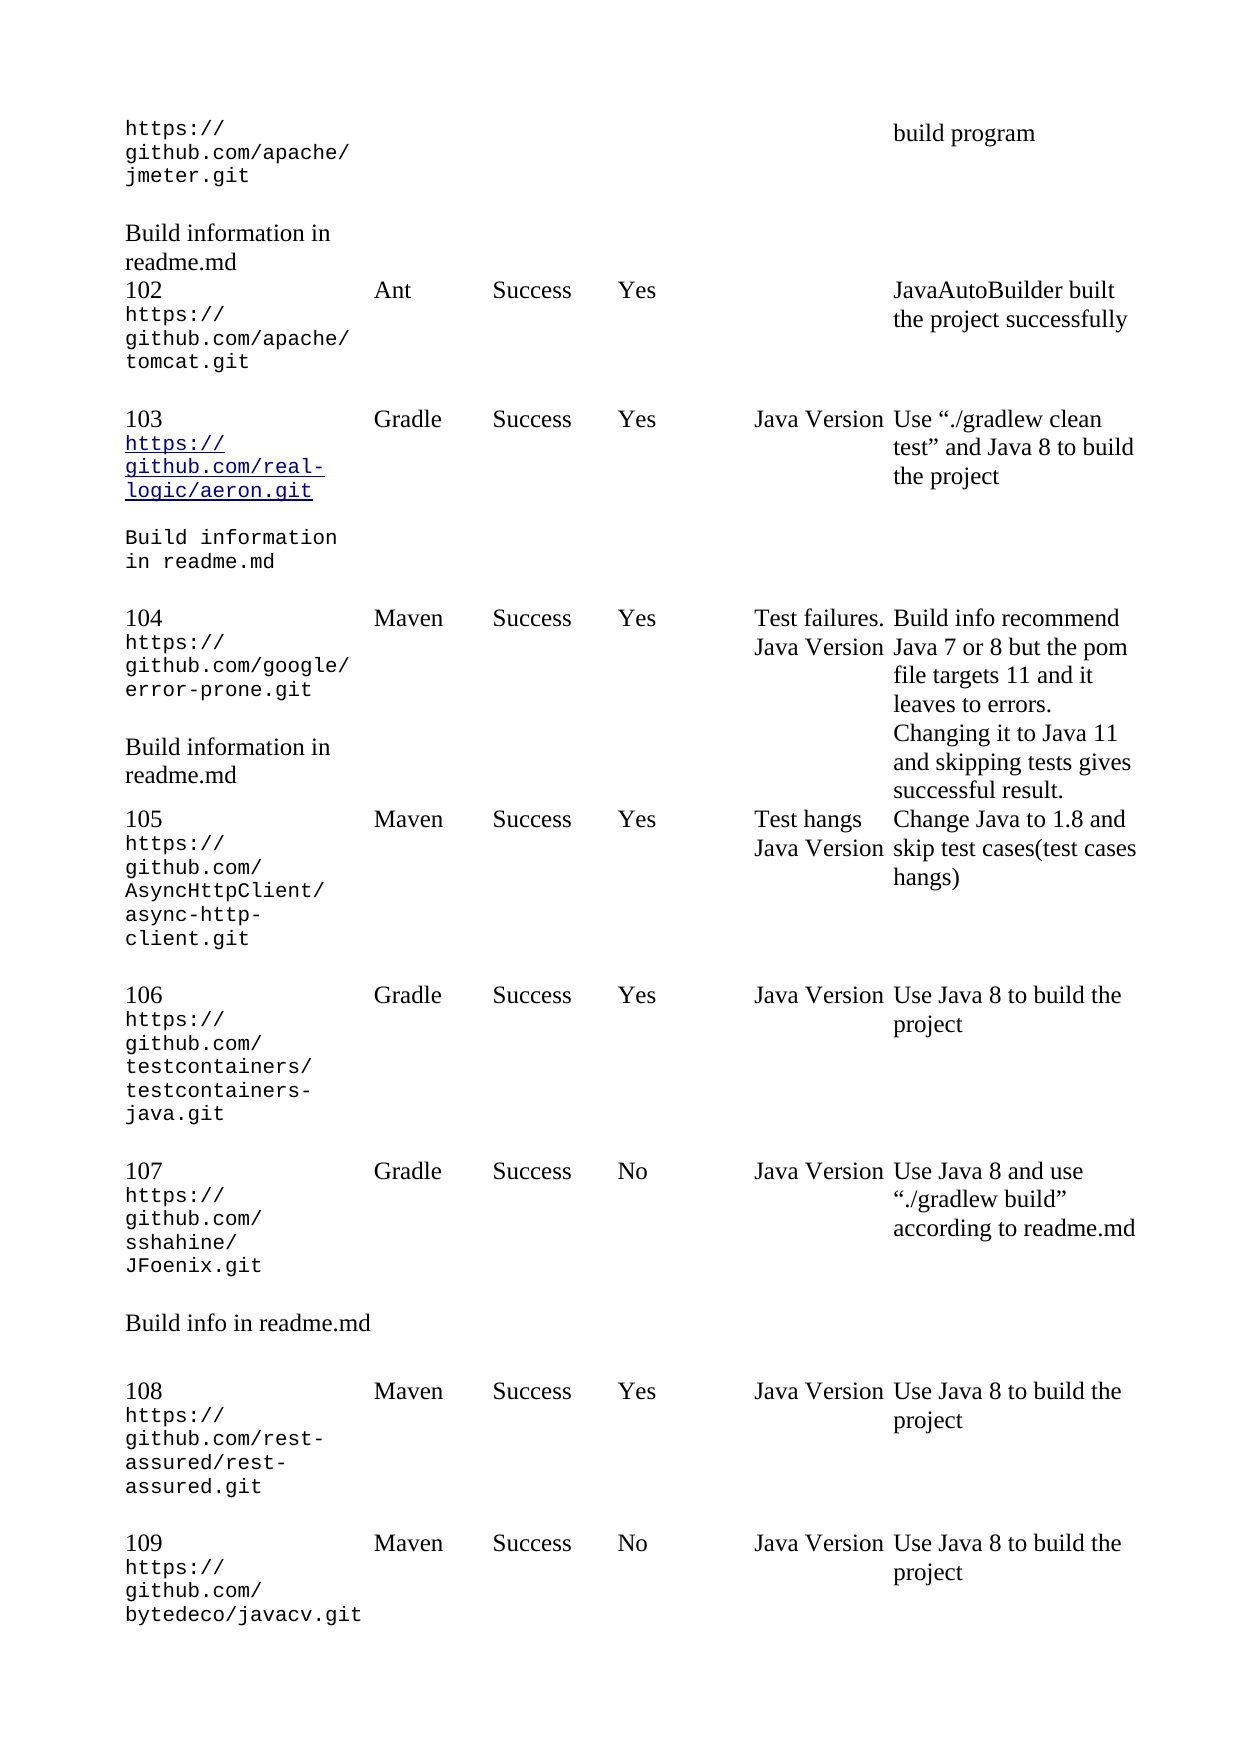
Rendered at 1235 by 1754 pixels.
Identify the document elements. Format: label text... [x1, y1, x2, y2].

table_cell Use Java 8 to build the project [893, 1376, 1145, 1528]
table_cell 104 https://github.com/google/error-prone.git Build information in readme.md [125, 603, 374, 804]
table_cell JavaAutoBuilder built the project successfully [893, 275, 1145, 404]
table_cell Yes [617, 603, 754, 804]
table_cell Maven [374, 1528, 492, 1628]
table_cell 105 https://github.com/AsyncHttpClient/async-http-client.git [125, 804, 374, 980]
table_cell Change Java to 1.8 and skip test cases(test cases hangs) [893, 804, 1145, 980]
table_cell Use Java 8 and use “./gradlew build” according to readme.md [893, 1156, 1145, 1376]
table_cell Success [493, 404, 617, 603]
table_cell No [617, 1156, 754, 1376]
table_cell Test hangs Java Version [754, 804, 893, 980]
table_cell Success [493, 1376, 617, 1528]
table_cell 107 https://github.com/sshahine/JFoenix.git Build info in readme.md [125, 1156, 374, 1376]
table_cell 106 https://github.com/testcontainers/testcontainers-java.git [125, 980, 374, 1156]
table_cell Ant [374, 275, 492, 404]
table_cell [754, 118, 893, 275]
table_cell Success [493, 980, 617, 1156]
table_cell Java Version [754, 1376, 893, 1528]
table_cell https://github.com/apache/jmeter.git Build information in readme.md [125, 118, 374, 275]
table_cell Test failures. Java Version [754, 603, 893, 804]
table_cell Maven [374, 804, 492, 980]
table_cell Yes [617, 804, 754, 980]
table_cell Build info recommend Java 7 or 8 but the pom file targets 11 and it leaves to errors. Changing it to Java 11 and skipping tests gives successful result. [893, 603, 1145, 804]
table_cell Yes [617, 404, 754, 603]
table_cell [754, 275, 893, 404]
table_cell Success [493, 1156, 617, 1376]
table_cell build program [893, 118, 1145, 275]
table_cell Java Version [754, 980, 893, 1156]
table_cell 103 https://github.com/real-logic/aeron.git Build information in readme.md [125, 404, 374, 603]
table_cell Use Java 8 to build the project [893, 1528, 1145, 1628]
table_cell Success [493, 603, 617, 804]
table_cell Use Java 8 to build the project [893, 980, 1145, 1156]
table_cell [617, 118, 754, 275]
table_cell Maven [374, 1376, 492, 1528]
table_cell [374, 118, 492, 275]
table_cell No [617, 1528, 754, 1628]
table_cell Java Version [754, 1156, 893, 1376]
table_cell Success [493, 1528, 617, 1628]
table_cell Yes [617, 1376, 754, 1528]
table_cell Use “./gradlew clean test” and Java 8 to build the project [893, 404, 1145, 603]
table_cell 108 https://github.com/rest-assured/rest-assured.git [125, 1376, 374, 1528]
table_cell Success [493, 804, 617, 980]
table_cell Java Version [754, 1528, 893, 1628]
table_cell Maven [374, 603, 492, 804]
table_cell Java Version [754, 404, 893, 603]
table_cell Yes [617, 980, 754, 1156]
table_cell Gradle [374, 1156, 492, 1376]
table_cell Gradle [374, 980, 492, 1156]
table_cell Gradle [374, 404, 492, 603]
table_cell [493, 118, 617, 275]
table_cell 109 https://github.com/bytedeco/javacv.git [125, 1528, 374, 1628]
table_cell Success [493, 275, 617, 404]
table_cell 102 https://github.com/apache/tomcat.git [125, 275, 374, 404]
table_cell Yes [617, 275, 754, 404]
